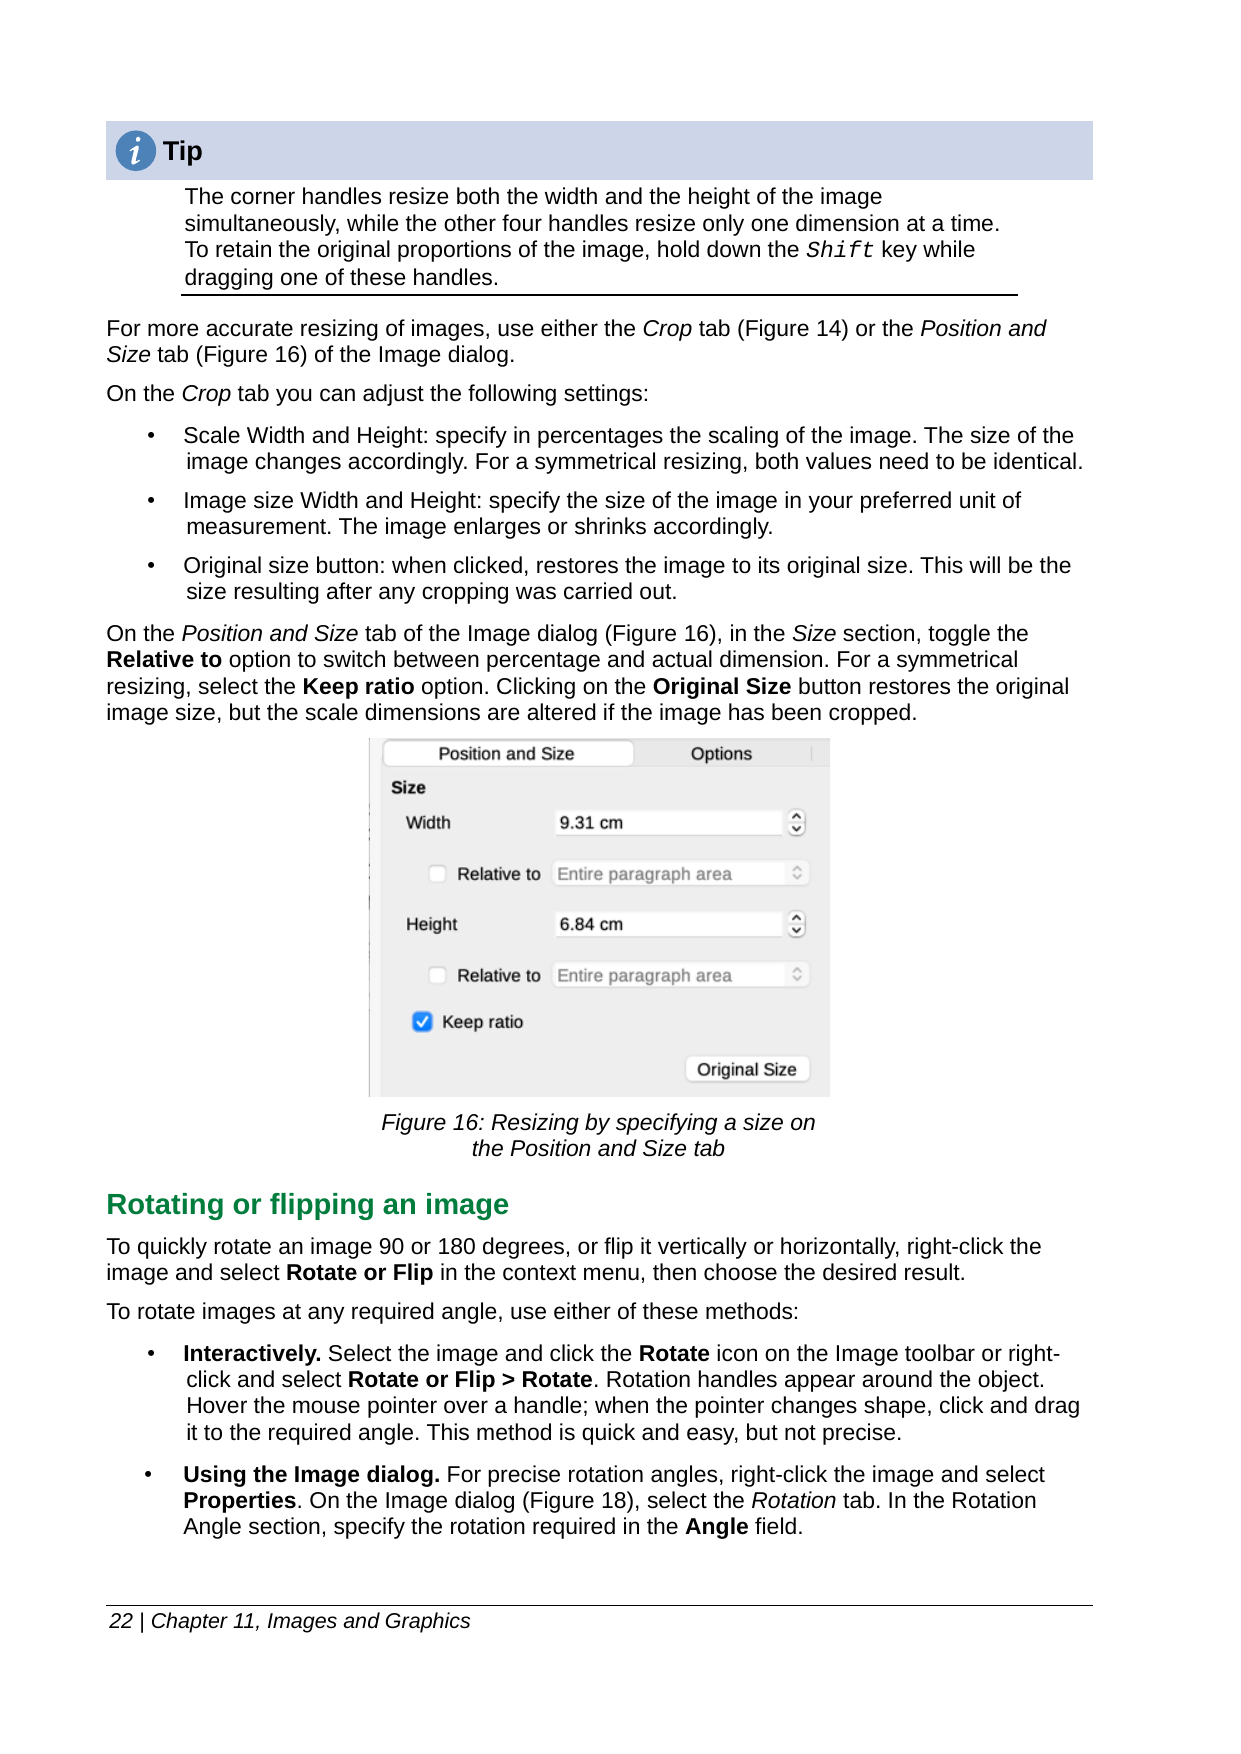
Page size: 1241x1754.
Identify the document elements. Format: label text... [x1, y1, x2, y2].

list Using the Image dialog. For precise rotation angles, right-click the image and select Properties. On the Image dialog (Figure 18), select the Rotation tab. In the Rotation Angle section, specify the rotation required in the Angle field. [144, 1461, 1093, 1540]
list Original size button: when clicked, restores the image to its original size. This will be the size resulting after any cropping was carried out. [144, 549, 1093, 608]
subtitle Tip [106, 121, 1093, 180]
list Scale Width and Height: specify in percentages the scaling of the image. The size of the image changes accordingly. For a symmetrical resizing, both values need to be identical. [144, 419, 1093, 474]
text For more accurate resizing of images, use either the Crop tab (Figure 14) or the Position and Size tab (Figure 16) of the Image dialog. [106, 314, 1093, 367]
list To rotate images at any required angle, use either of these methods: [106, 1298, 1093, 1324]
subtitle Rotating or flipping an image [106, 1187, 1093, 1220]
text On the Position and Size tab of the Image dialog (Figure 16), in the Size section, toggle the Relative to option to switch between percentage and actual dimension. For a symmetrical resizing, select the Keep ratio option. Clicking on the Original Size button restores the original image size, but the scale dimensions are altered if the image has been cropped. [106, 620, 1093, 726]
text The corner handles resize both the width and the height of the image simultaneously, while the other four handles resize only one dimension at a time. To retain the original proportions of the image, hold down the Shift key while dragging one of these handles. [181, 180, 1018, 294]
text To quickly rotate an image 90 or 180 degrees, or flip it vertically or horizontally, right-click the image and select Rotate or Flip in the context menu, then choose the desired result. [106, 1233, 1093, 1286]
list On the Crop tab you can adjust the following settings: [106, 380, 1093, 406]
list Interactively. Select the image and click the Rotate icon on the Image toolbar or right-click and select Rotate or Flip > Rotate. Rotation handles appear around the object. Hover the mouse pointer over a handle; when the pointer changes shape, click and drag it to the required angle. This method is quick and easy, but not precise. [144, 1337, 1093, 1448]
text Figure 16: Resizing by specifying a size on the Position and Size tab [366, 1109, 833, 1162]
picture [368, 738, 831, 1097]
list Image size Width and Height: specify the size of the image in your preferred unit of measurement. The image enlarges or shrinks accordingly. [144, 484, 1093, 539]
